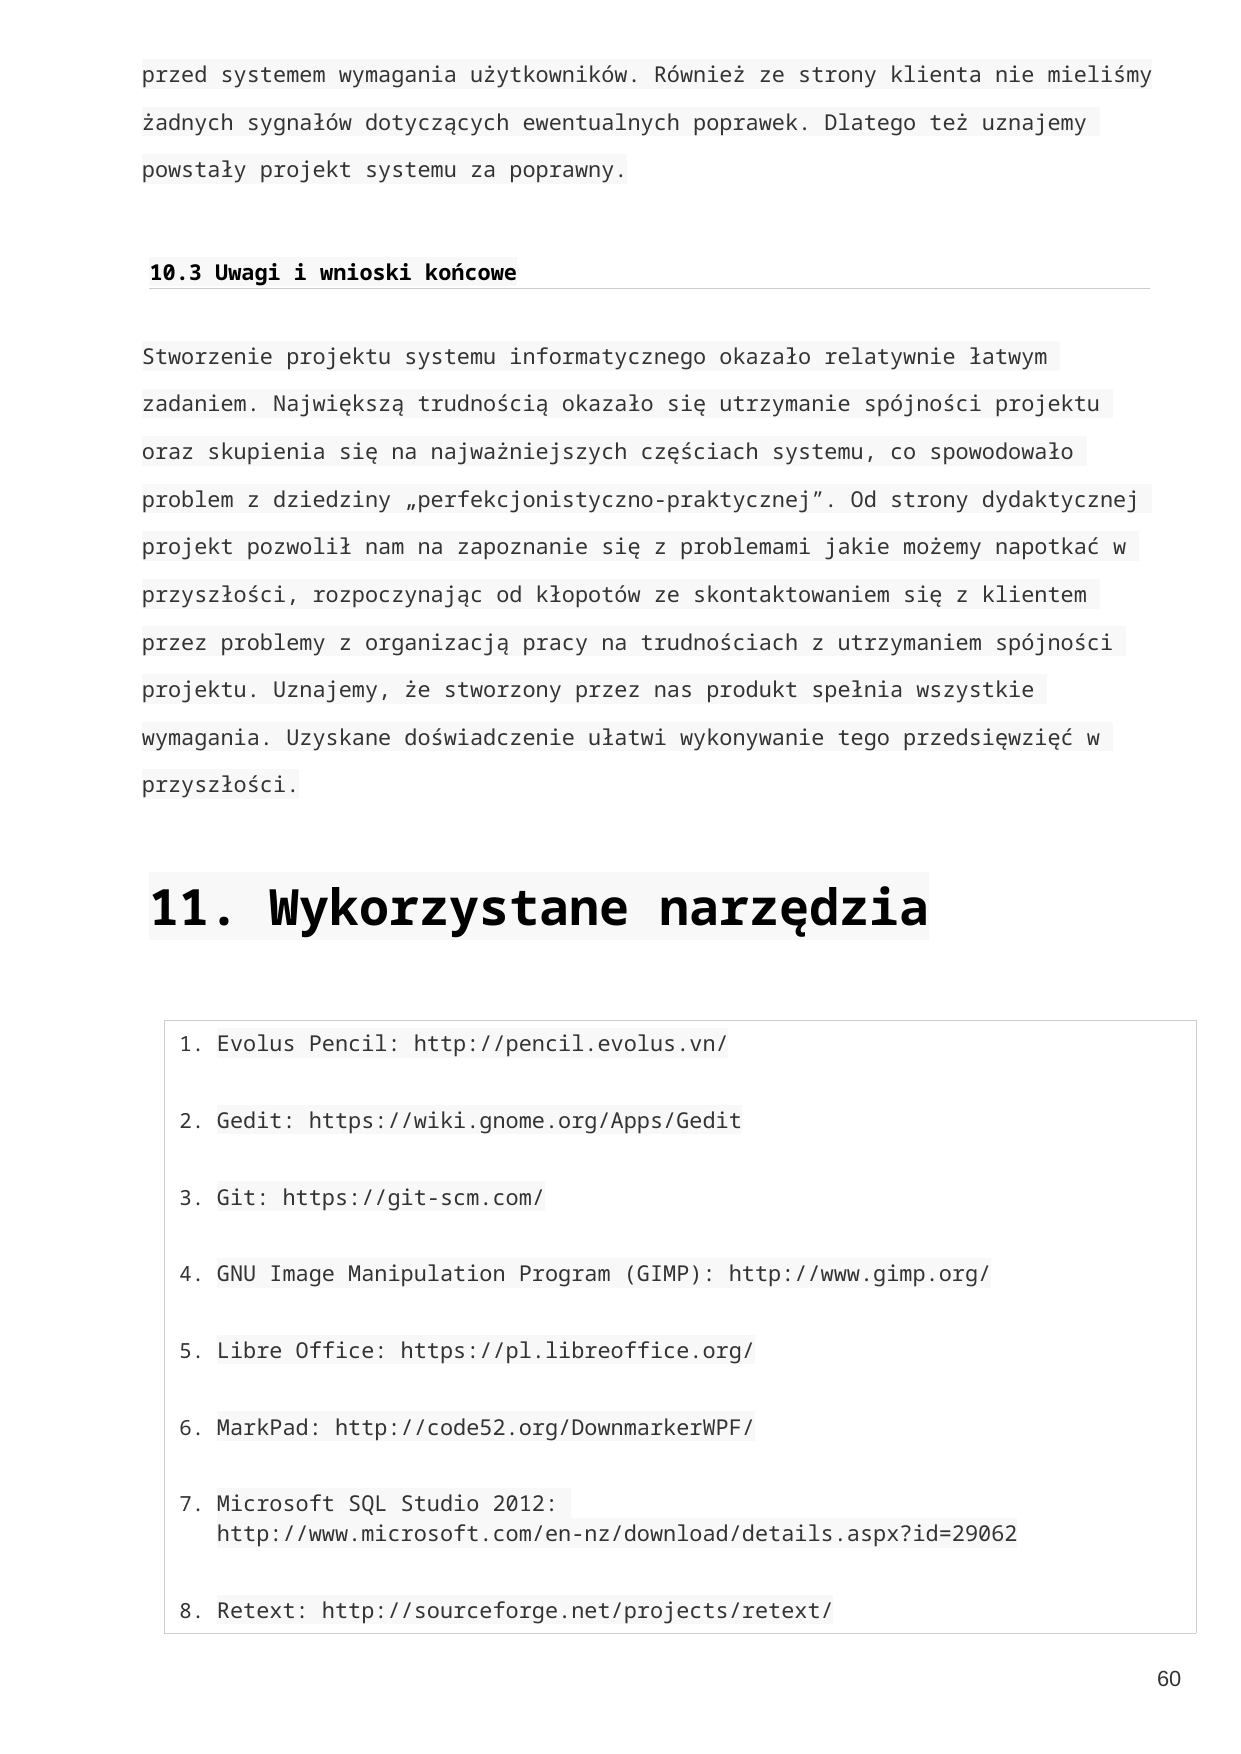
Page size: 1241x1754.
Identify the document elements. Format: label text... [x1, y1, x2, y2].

list Microsoft SQL Studio 2012: http://www.microsoft.com/en-nz/download/details.aspx?id=29062 [165, 1479, 1196, 1548]
list MarkPad: http://code52.org/DownmarkerWPF/ [165, 1403, 1196, 1441]
text przed systemem wymagania użytkowników. Również ze strony klienta nie mieliśmy żadnych sygnałów dotyczących ewentualnych poprawek. Dlatego też uznajemy powstały projekt systemu za poprawny. [142, 59, 1158, 184]
text Stworzenie projektu systemu informatycznego okazało relatywnie łatwym zadaniem. Największą trudnością okazało się utrzymanie spójności projektu oraz skupienia się na najważniejszych częściach systemu, co spowodowało problem z dziedziny „perfekcjonistyczno-praktycznej”. Od strony dydaktycznej projekt pozwolił nam na zapoznanie się z problemami jakie możemy napotkać w przyszłości, rozpoczynając od kłopotów ze skontaktowaniem się z klientem przez problemy z organizacją pracy na trudnościach z utrzymaniem spójności projektu. Uznajemy, że stworzony przez nas produkt spełnia wszystkie wymagania. Uzyskane doświadczenie ułatwi wykonywanie tego przedsięwzięć w przyszłości. [142, 341, 1158, 799]
list Retext: http://sourceforge.net/projects/retext/ [165, 1586, 1196, 1633]
list Evolus Pencil: http://pencil.evolus.vn/ [165, 1021, 1196, 1058]
subtitle 10.3 Uwagi i wnioski końcowe [149, 257, 1150, 288]
list Git: https://git-scm.com/ [165, 1173, 1196, 1211]
subtitle 11. Wykorzystane narzędzia [929, 872, 1150, 940]
list Gedit: https://wiki.gnome.org/Apps/Gedit [165, 1096, 1196, 1134]
list GNU Image Manipulation Program (GIMP): http://www.gimp.org/ [165, 1249, 1196, 1288]
list Libre Office: https://pl.libreoffice.org/ [165, 1326, 1196, 1364]
